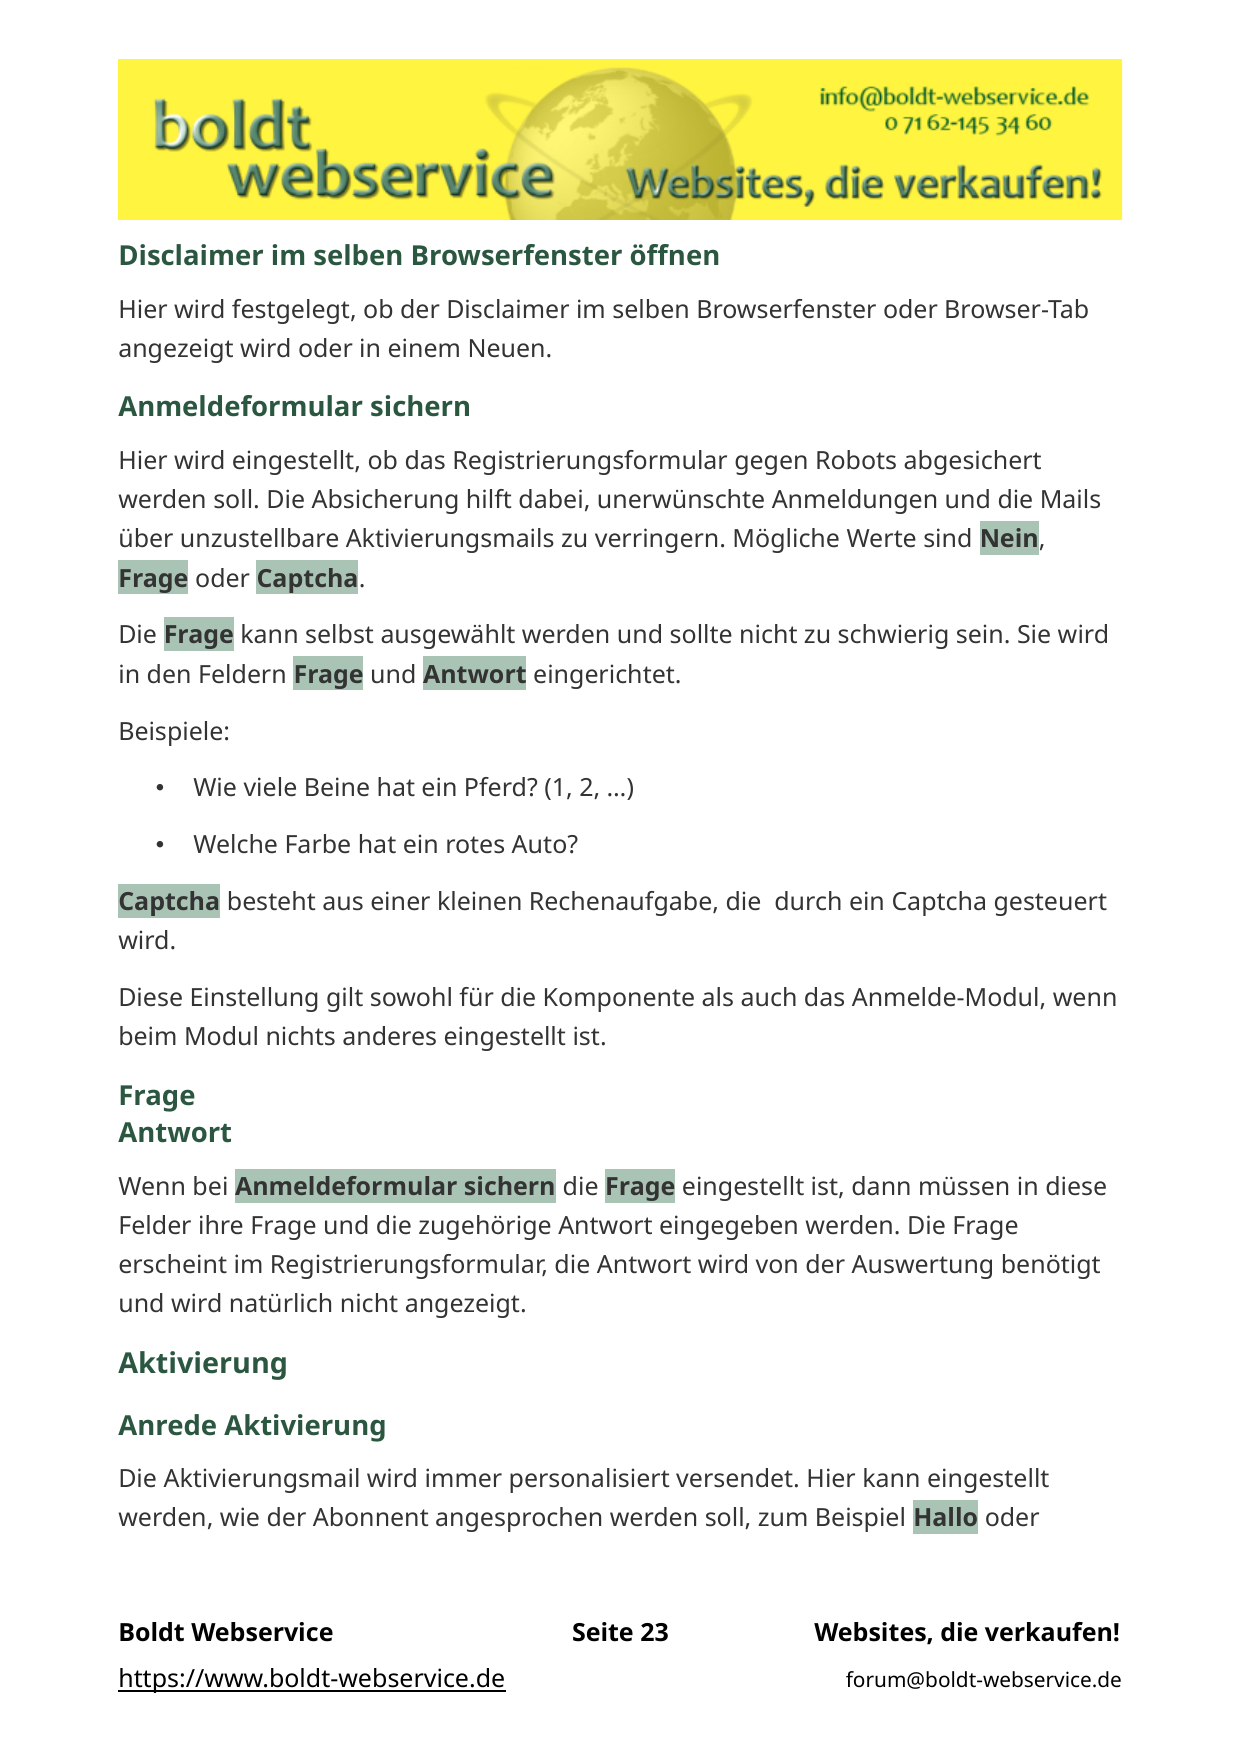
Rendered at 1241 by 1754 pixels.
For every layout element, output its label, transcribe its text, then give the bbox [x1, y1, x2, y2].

subtitle Aktivierung [118, 1343, 1122, 1382]
subtitle Disclaimer im selben Browserfenster öffnen [118, 236, 1122, 274]
list Welche Farbe hat ein rotes Auto? [156, 827, 1122, 861]
list Wie viele Beine hat ein Pferd? (1, 2, …) [156, 770, 1122, 804]
text Diese Einstellung gilt sowohl für die Komponente als auch das Anmelde-Modul, wenn beim Modul nichts anderes eingestellt ist. [118, 980, 1122, 1053]
subtitle Anrede Aktivierung [118, 1406, 1122, 1443]
text Wenn bei Anmeldeformular sichern die Frage eingestellt ist, dann müssen in diese Felder ihre Frage und die zugehörige Antwort eingegeben werden. Die Frage erscheint im Registrierungsformular, die Antwort wird von der Auswertung benötigt und wird natürlich nicht angezeigt. [118, 1168, 1122, 1320]
text Hier wird festgelegt, ob der Disclaimer im selben Browserfenster oder Browser-Tab angezeigt wird oder in einem Neuen. [118, 291, 1122, 365]
subtitle Frage Antwort [118, 1076, 1122, 1151]
text Hier wird eingestellt, ob das Registrierungsformular gegen Robots abgesichert werden soll. Die Absicherung hilft dabei, unerwünschte Anmeldungen und die Mails über unzustellbare Aktivierungsmails zu verringern. Mögliche Werte sind Nein, Frage oder Captcha. [118, 443, 1122, 594]
text Die Frage kann selbst ausgewählt werden und sollte nicht zu schwierig sein. Sie wird in den Feldern Frage und Antwort eingerichtet. [118, 617, 1122, 690]
text Captcha besteht aus einer kleinen Rechenaufgabe, die durch ein Captcha gesteuert wird. [118, 884, 1122, 957]
text Die Aktivierungsmail wird immer personalisiert versendet. Hier kann eingestellt werden, wie der Abonnent angesprochen werden soll, zum Beispiel Hallo oder [118, 1461, 1122, 1534]
text Beispiele: [118, 713, 1122, 747]
subtitle Anmeldeformular sichern [118, 387, 1122, 425]
picture [118, 59, 1123, 220]
